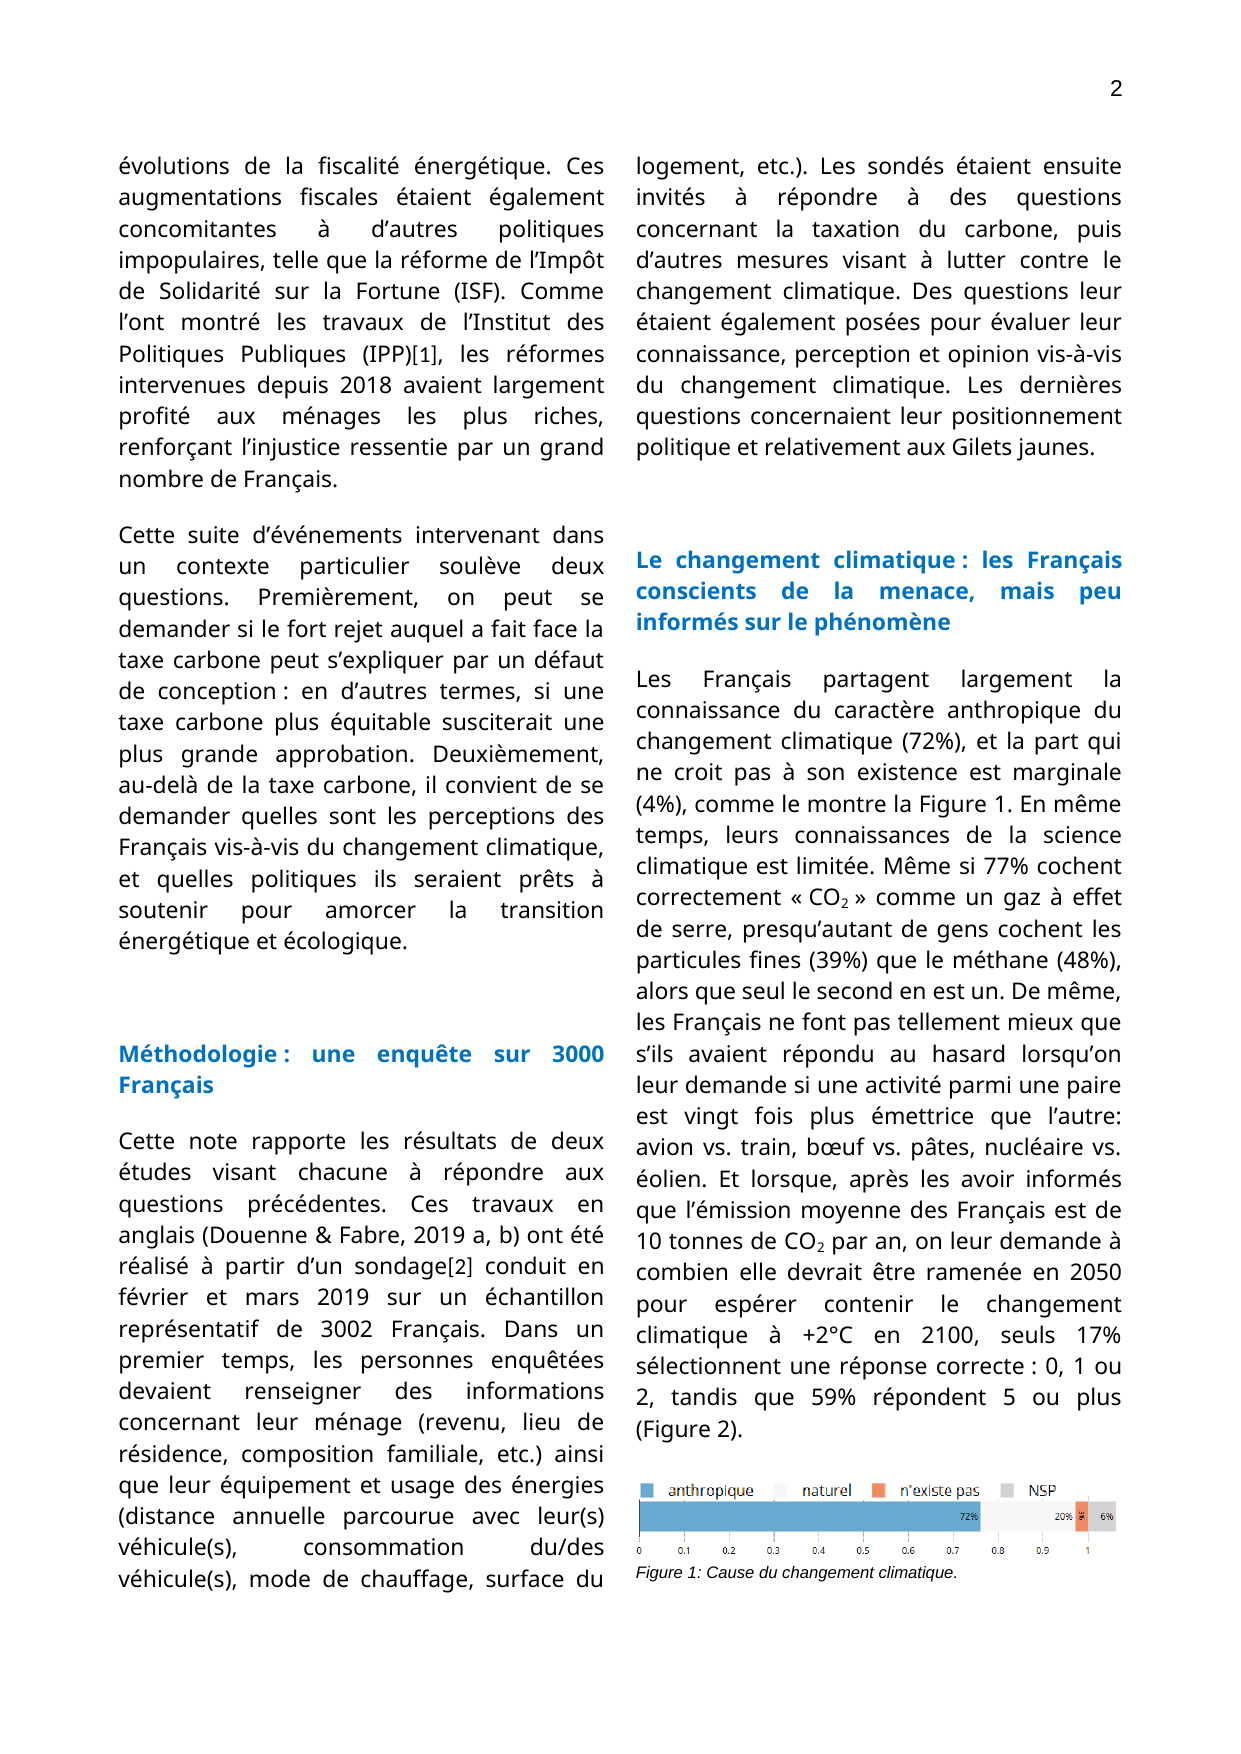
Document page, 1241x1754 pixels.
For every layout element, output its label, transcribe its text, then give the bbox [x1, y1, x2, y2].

text Méthodologie : une enquête sur 3000 Français [118, 1037, 604, 1100]
picture [635, 1481, 1119, 1555]
text Cette suite d’événements intervenant dans un contexte particulier soulève deux questions. Premièrement, on peut se demander si le fort rejet auquel a fait face la taxe carbone peut s’expliquer par un défaut de conception : en d’autres termes, si une taxe carbone plus équitable susciterait une plus grande approbation. Deuxièmement, au-delà de la taxe carbone, il convient de se demander quelles sont les perceptions des Français vis-à-vis du changement climatique, et quelles politiques ils seraient prêts à soutenir pour amorcer la transition énergétique et écologique. [118, 519, 604, 956]
text Figure 1: Cause du changement climatique. [636, 1555, 1118, 1582]
text évolutions de la fiscalité énergétique. Ces augmentations fiscales étaient également concomitantes à d’autres politiques impopulaires, telle que la réforme de l’Impôt de Solidarité sur la Fortune (ISF). Comme l’ont montré les travaux de l’Institut des Politiques Publiques (IPP)[1], les réformes intervenues depuis 2018 avaient largement profité aux ménages les plus riches, renforçant l’injustice ressentie par un grand nombre de Français. [118, 150, 604, 494]
text logement, etc.). Les sondés étaient ensuite invités à répondre à des questions concernant la taxation du carbone, puis d’autres mesures visant à lutter contre le changement climatique. Des questions leur étaient également posées pour évaluer leur connaissance, perception et opinion vis-à-vis du changement climatique. Les dernières questions concernaient leur positionnement politique et relativement aux Gilets jaunes. [636, 150, 1122, 462]
text Les Français partagent largement la connaissance du caractère anthropique du changement climatique (72%), et la part qui ne croit pas à son existence est marginale (4%), comme le montre la Figure 1. En même temps, leurs connaissances de la science climatique est limitée. Même si 77% cochent correctement « CO2 » comme un gaz à effet de serre, presqu’autant de gens cochent les particules fines (39%) que le méthane (48%), alors que seul le second en est un. De même, les Français ne font pas tellement mieux que s’ils avaient répondu au hasard lorsqu’on leur demande si une activité parmi une paire est vingt fois plus émettrice que l’autre: avion vs. train, bœuf vs. pâtes, nucléaire vs. éolien. Et lorsque, après les avoir informés que l’émission moyenne des Français est de 10 tonnes de CO2 par an, on leur demande à combien elle devrait être ramenée en 2050 pour espérer contenir le changement climatique à +2°C en 2100, seuls 17% sélectionnent une réponse correcte : 0, 1 ou 2, tandis que 59% répondent 5 ou plus (Figure 2). [636, 662, 1122, 1444]
text Le changement climatique : les Français conscients de la menace, mais peu informés sur le phénomène [636, 544, 1122, 637]
text Cette note rapporte les résultats de deux études visant chacune à répondre aux questions précédentes. Ces travaux en anglais (Douenne & Fabre, 2019 a, b) ont été réalisé à partir d’un sondage[2] conduit en février et mars 2019 sur un échantillon représentatif de 3002 Français. Dans un premier temps, les personnes enquêtées devaient renseigner des informations concernant leur ménage (revenu, lieu de résidence, composition familiale, etc.) ainsi que leur équipement et usage des énergies (distance annuelle parcourue avec leur(s) véhicule(s), consommation du/des véhicule(s), mode de chauffage, surface du [118, 1125, 604, 1594]
